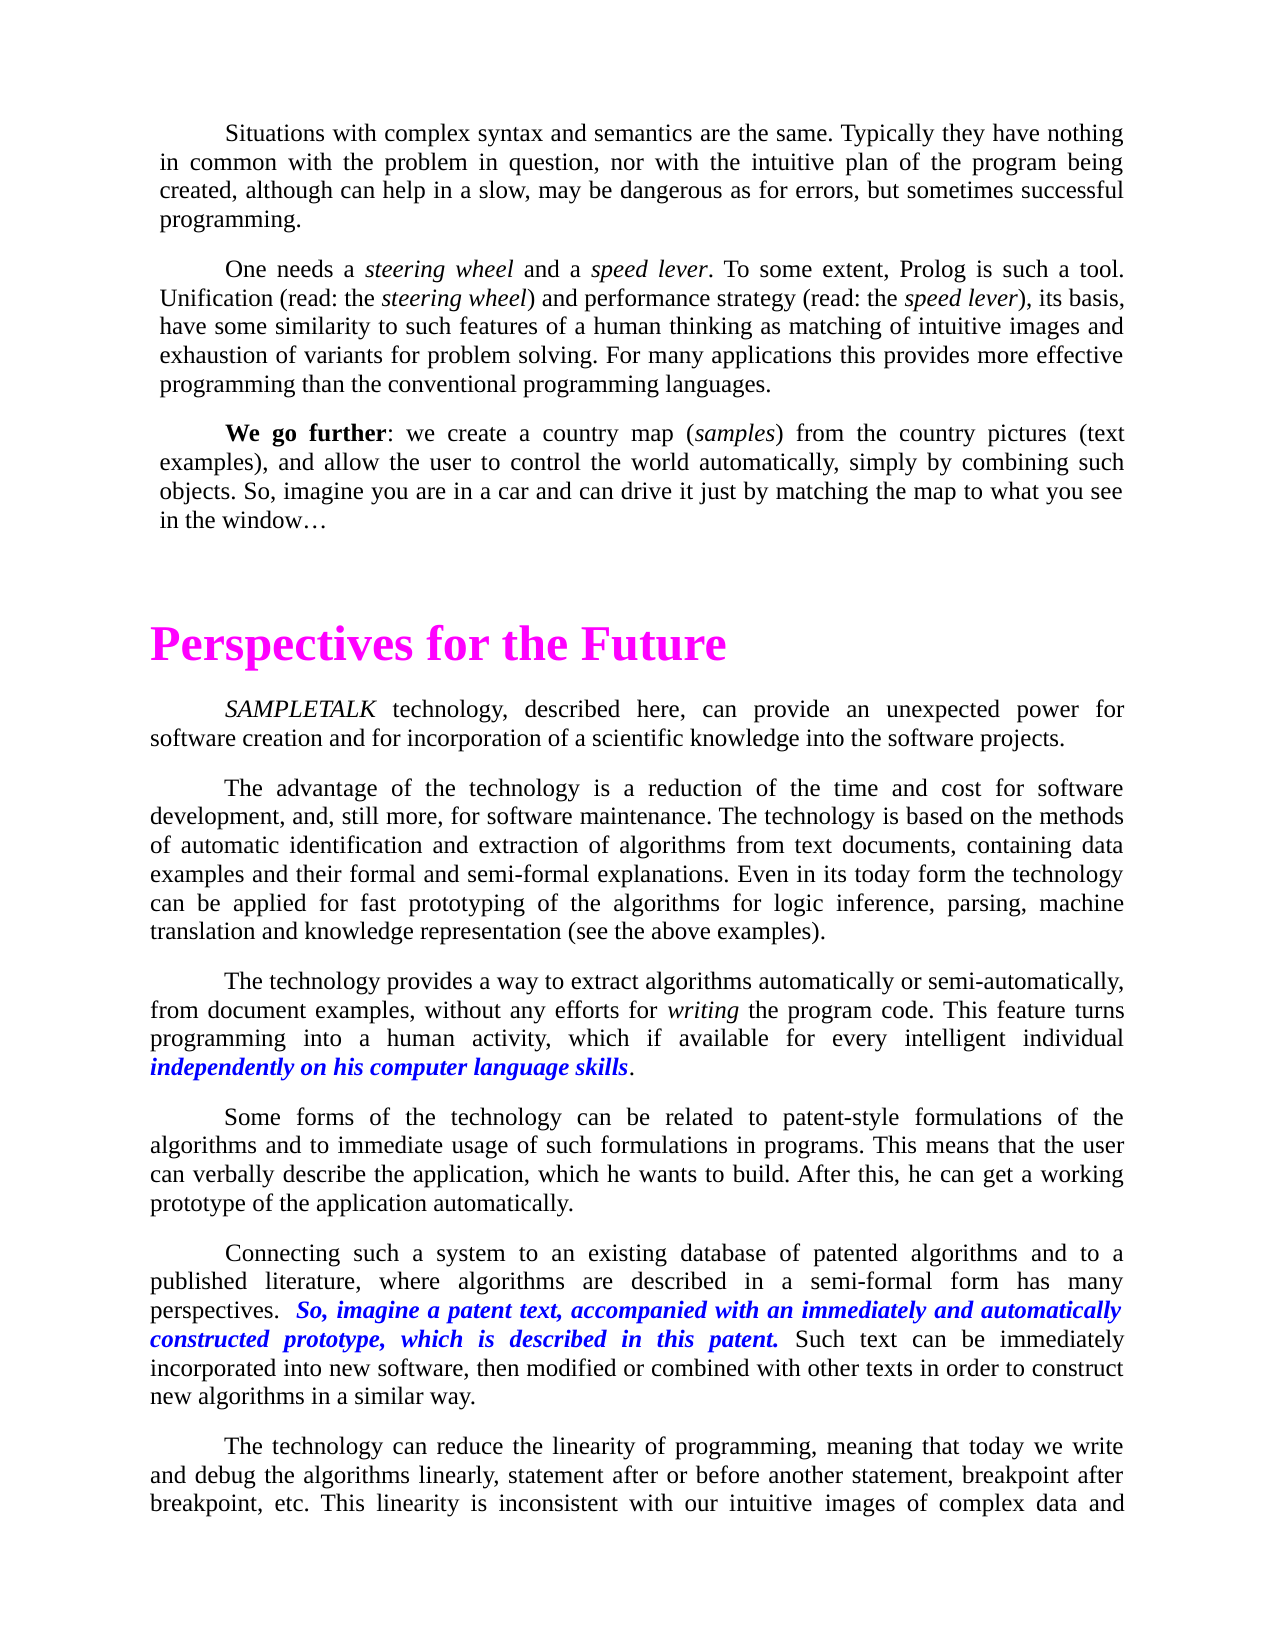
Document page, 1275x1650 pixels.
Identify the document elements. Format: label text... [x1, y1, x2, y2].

subtitle Perspectives for the Future [150, 614, 1125, 671]
text The advantage of the technology is a reduction of the time and cost for software development, and, still more, for software maintenance. The technology is based on the methods of automatic identification and extraction of algorithms from text documents, containing data examples and their formal and semi-formal explanations. Even in its today form the technology can be applied for fast prototyping of the algorithms for logic inference, parsing, machine translation and knowledge representation (see the above examples). [150, 773, 1125, 945]
text We go further: we create a country map (samples) from the country pictures (text examples), and allow the user to control the world automatically, simply by combining such objects. So, imagine you are in a car and can drive it just by matching the map to what you see in the window… [150, 418, 1125, 533]
text Situations with complex syntax and semantics are the same. Typically they have nothing in common with the problem in question, nor with the intuitive plan of the program being created, although can help in a slow, may be dangerous as for errors, but sometimes successful programming. [150, 118, 1125, 233]
text The technology can reduce the linearity of programming, meaning that today we write and debug the algorithms linearly, statement after or before another statement, breakpoint after breakpoint, etc. This linearity is inconsistent with our intuitive images of complex data and [150, 1431, 1125, 1517]
text Connecting such a system to an existing database of patented algorithms and to a published literature, where algorithms are described in a semi-formal form has many perspectives. So, imagine a patent text, accompanied with an immediately and automatically constructed prototype, which is described in this patent. Such text can be immediately incorporated into new software, then modified or combined with other texts in order to construct new algorithms in a similar way. [150, 1238, 1125, 1410]
text Some forms of the technology can be related to patent-style formulations of the algorithms and to immediate usage of such formulations in programs. This means that the user can verbally describe the application, which he wants to build. After this, he can get a working prototype of the application automatically. [150, 1102, 1125, 1217]
text One needs a steering wheel and a speed lever. To some extent, Prolog is such a tool. Unification (read: the steering wheel) and performance strategy (read: the speed lever), its basis, have some similarity to such features of a human thinking as matching of intuitive images and exhaustion of variants for problem solving. For many applications this provides more effective programming than the conventional programming languages. [150, 254, 1125, 398]
text SAMPLETALK technology, described here, can provide an unexpected power for software creation and for incorporation of a scientific knowledge into the software projects. [150, 694, 1125, 752]
text The technology provides a way to extract algorithms automatically or semi-automatically, from document examples, without any efforts for writing the program code. This feature turns programming into a human activity, which if available for every intelligent individual independently on his computer language skills. [150, 966, 1125, 1081]
